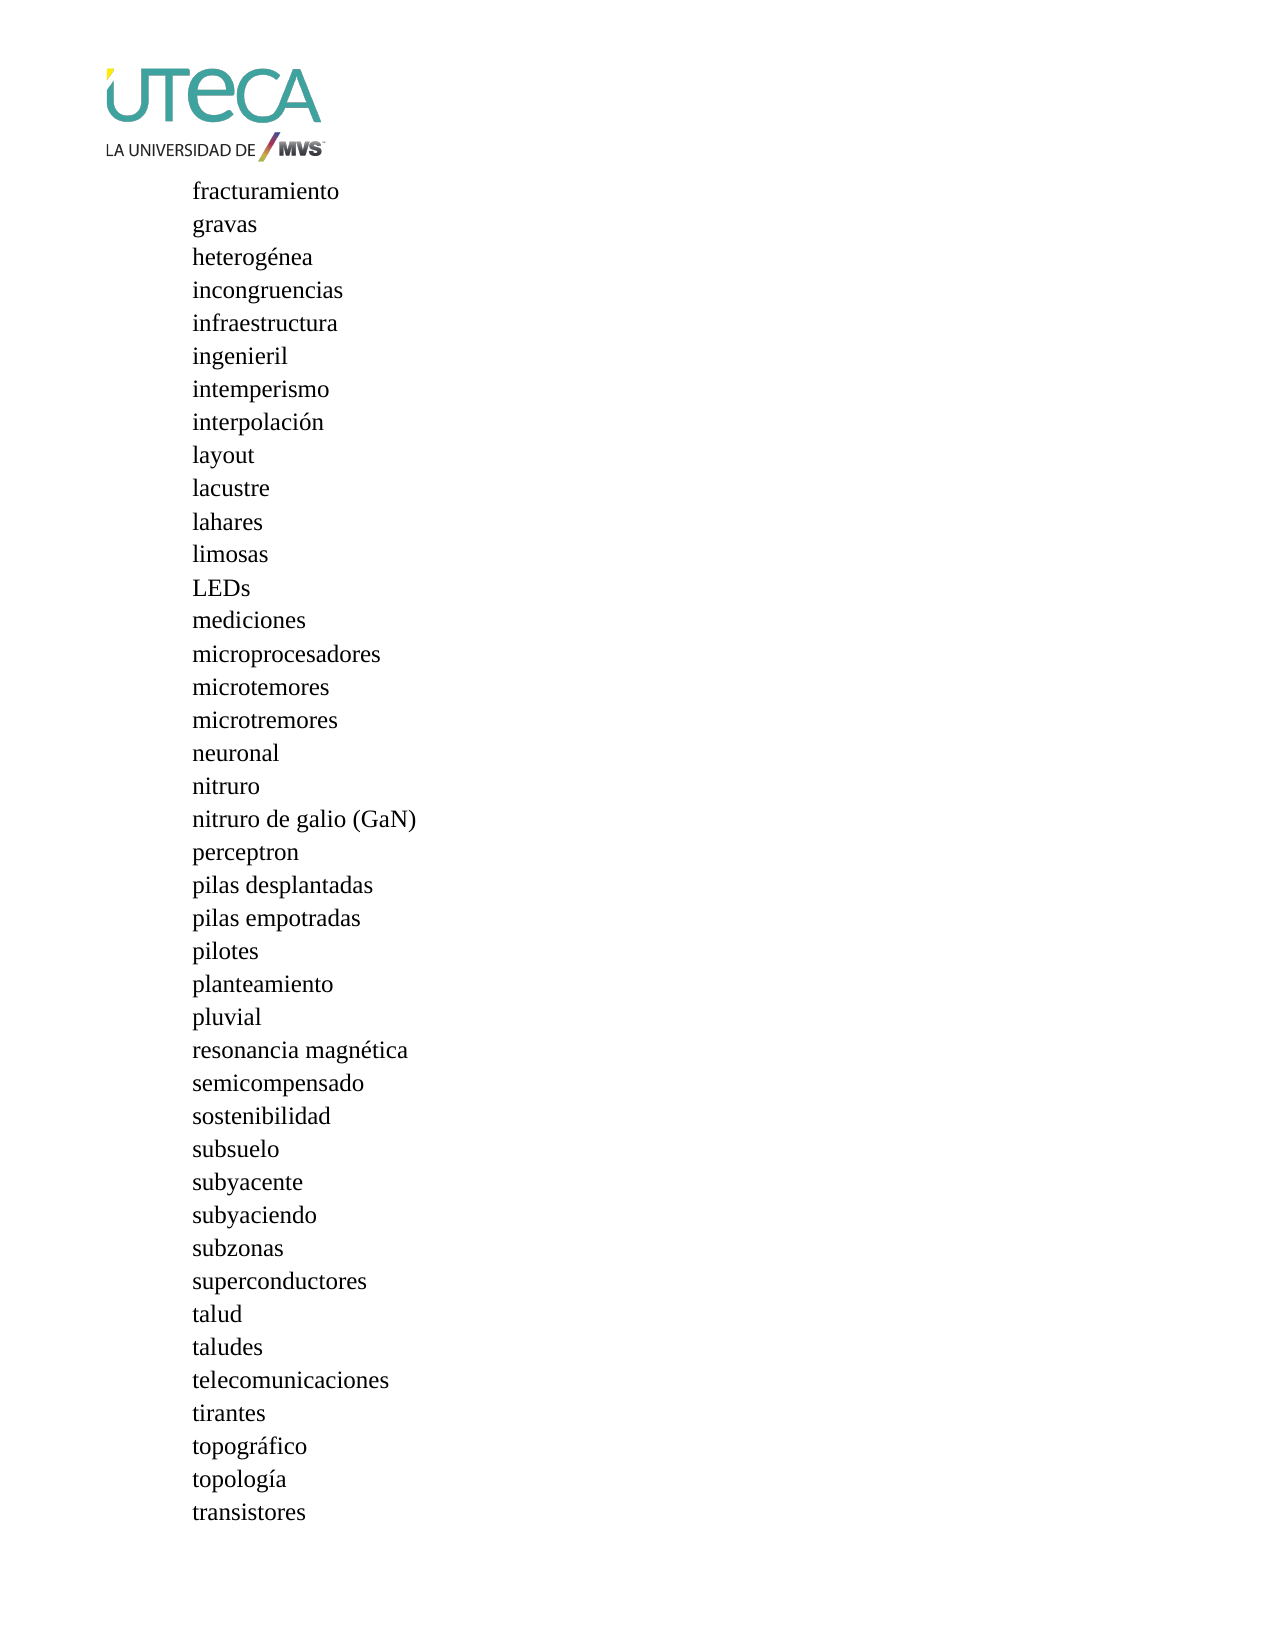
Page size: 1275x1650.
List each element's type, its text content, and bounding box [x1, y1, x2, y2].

text limosas [118, 539, 1157, 568]
text fracturamiento [118, 176, 1157, 205]
text lahares [118, 507, 1157, 535]
text neuronal [118, 738, 1157, 766]
text tirantes [118, 1398, 1157, 1427]
text nitruro de galio (GaN) [118, 804, 1157, 832]
text microtemores [118, 672, 1157, 700]
text heterogénea [118, 242, 1157, 271]
text taludes [118, 1332, 1157, 1361]
text interpolación [118, 407, 1157, 436]
text subsuelo [118, 1134, 1157, 1163]
text sostenibilidad [118, 1101, 1157, 1130]
text microtremores [118, 705, 1157, 733]
picture [104, 64, 328, 166]
text mediciones [118, 606, 1157, 634]
text microprocesadores [118, 639, 1157, 667]
text lacustre [118, 473, 1157, 502]
text gravas [118, 209, 1157, 238]
text talud [118, 1299, 1157, 1328]
text semicompensado [118, 1068, 1157, 1097]
text subyaciendo [118, 1200, 1157, 1229]
text superconductores [118, 1266, 1157, 1295]
text infraestructura [118, 308, 1157, 337]
text transistores [118, 1497, 1157, 1526]
text planteamiento [118, 969, 1157, 998]
text perceptron [118, 837, 1157, 866]
text topología [118, 1464, 1157, 1493]
text layout [118, 441, 1157, 469]
text subyacente [118, 1167, 1157, 1196]
text pilas empotradas [118, 903, 1157, 932]
text nitruro [118, 771, 1157, 799]
text pilotes [118, 936, 1157, 964]
text pilas desplantadas [118, 870, 1157, 898]
text intemperismo [118, 374, 1157, 403]
text incongruencias [118, 275, 1157, 304]
text topográfico [118, 1431, 1157, 1460]
text resonancia magnética [118, 1035, 1157, 1064]
text subzonas [118, 1233, 1157, 1262]
text telecomunicaciones [118, 1365, 1157, 1394]
text ingenieril [118, 341, 1157, 370]
text pluvial [118, 1002, 1157, 1031]
text LEDs [118, 573, 1157, 601]
